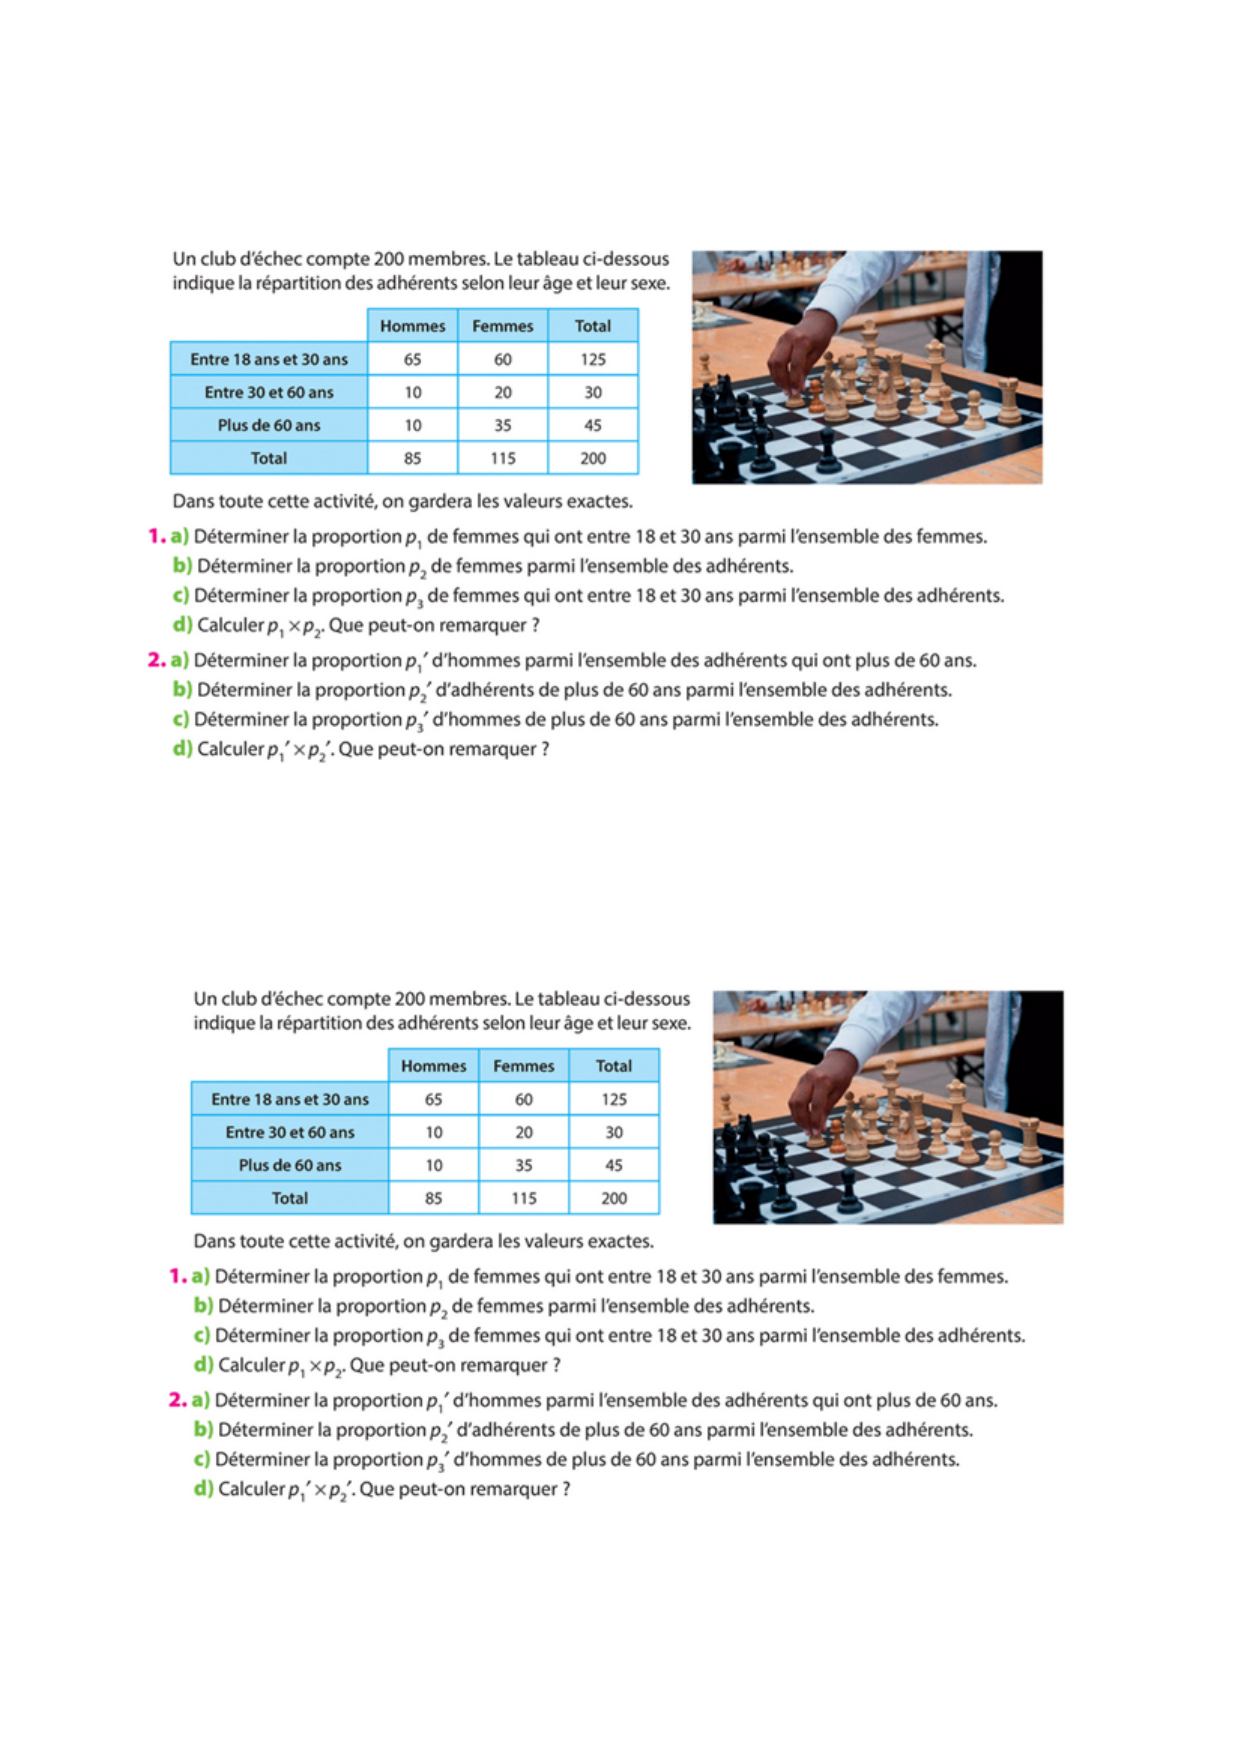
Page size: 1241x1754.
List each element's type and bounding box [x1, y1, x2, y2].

picture [152, 973, 1097, 1506]
picture [131, 233, 1076, 766]
